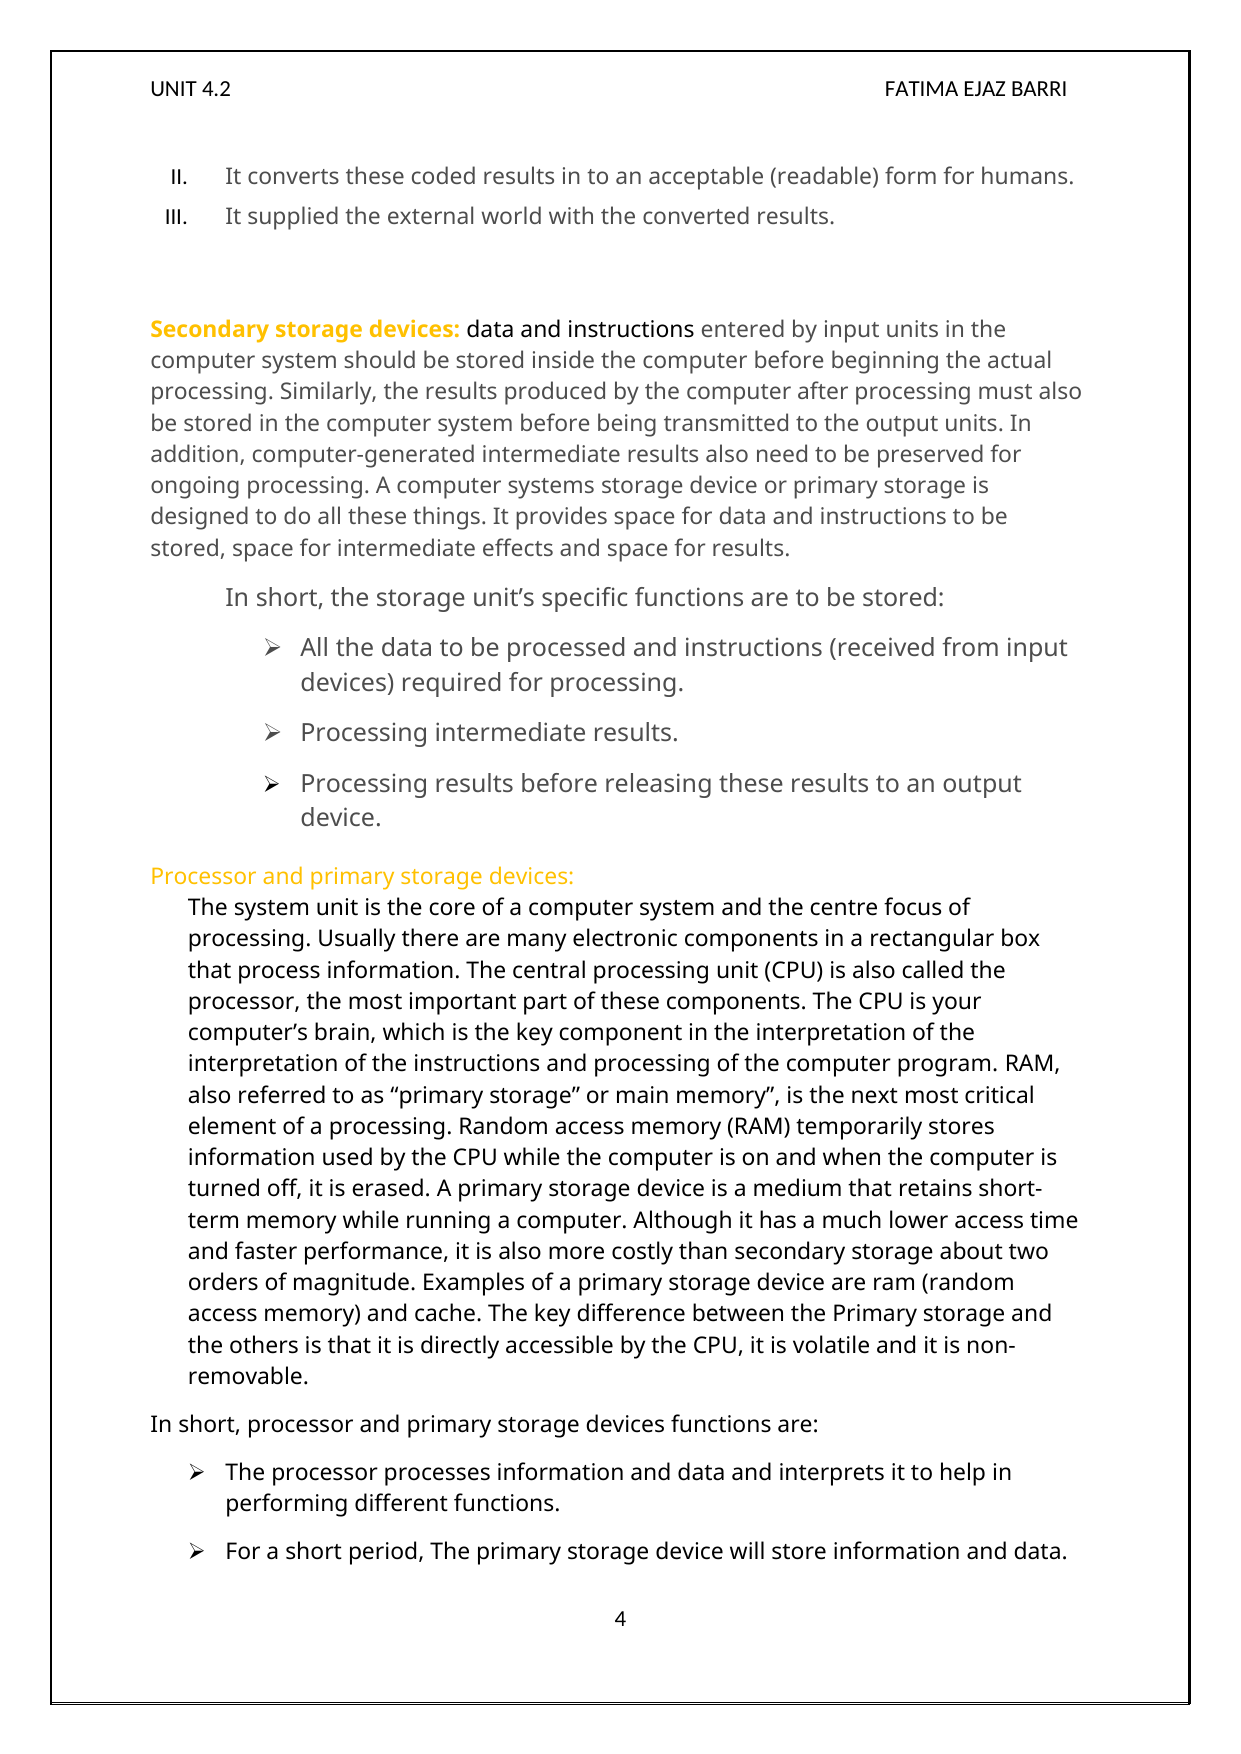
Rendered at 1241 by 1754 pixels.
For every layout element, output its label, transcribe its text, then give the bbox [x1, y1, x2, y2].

text In short, processor and primary storage devices functions are: [150, 1408, 1090, 1439]
list All the data to be processed and instructions (received from input devices) required for processing. [263, 630, 1090, 698]
list The processor processes information and data and interprets it to help in performing different functions. [188, 1456, 1090, 1518]
text Processor and primary storage devices: [150, 850, 1090, 891]
list Processing results before releasing these results to an output device. [263, 766, 1090, 834]
list Processing intermediate results. [263, 715, 1090, 749]
text In short, the storage unit’s specific functions are to be stored: [225, 579, 1090, 613]
list For a short period, The primary storage device will store information and data. [188, 1535, 1090, 1566]
list It supplied the external world with the converted results. [188, 191, 1090, 231]
text The system unit is the core of a computer system and the centre focus of processing. Usually there are many electronic components in a rectangular box that process information. The central processing unit (CPU) is also called the processor, the most important part of these components. The CPU is your computer’s brain, which is the key component in the interpretation of the interpretation of the instructions and processing of the computer program. RAM, also referred to as “primary storage” or main memory”, is the next most critical element of a processing. Random access memory (RAM) temporarily stores information used by the CPU while the computer is on and when the computer is turned off, it is erased. A primary storage device is a medium that retains short-term memory while running a computer. Although it has a much lower access time and faster performance, it is also more costly than secondary storage about two orders of magnitude. Examples of a primary storage device are ram (random access memory) and cache. The key difference between the Primary storage and the others is that it is directly accessible by the CPU, it is volatile and it is non-removable. [188, 891, 1090, 1391]
list It converts these coded results in to an acceptable (readable) form for humans. [188, 150, 1090, 191]
text Secondary storage devices: data and instructions entered by input units in the computer system should be stored inside the computer before beginning the actual processing. Similarly, the results produced by the computer after processing must also be stored in the computer system before being transmitted to the output units. In addition, computer-generated intermediate results also need to be preserved for ongoing processing. A computer systems storage device or primary storage is designed to do all these things. It provides space for data and instructions to be stored, space for intermediate effects and space for results. [150, 313, 1090, 563]
